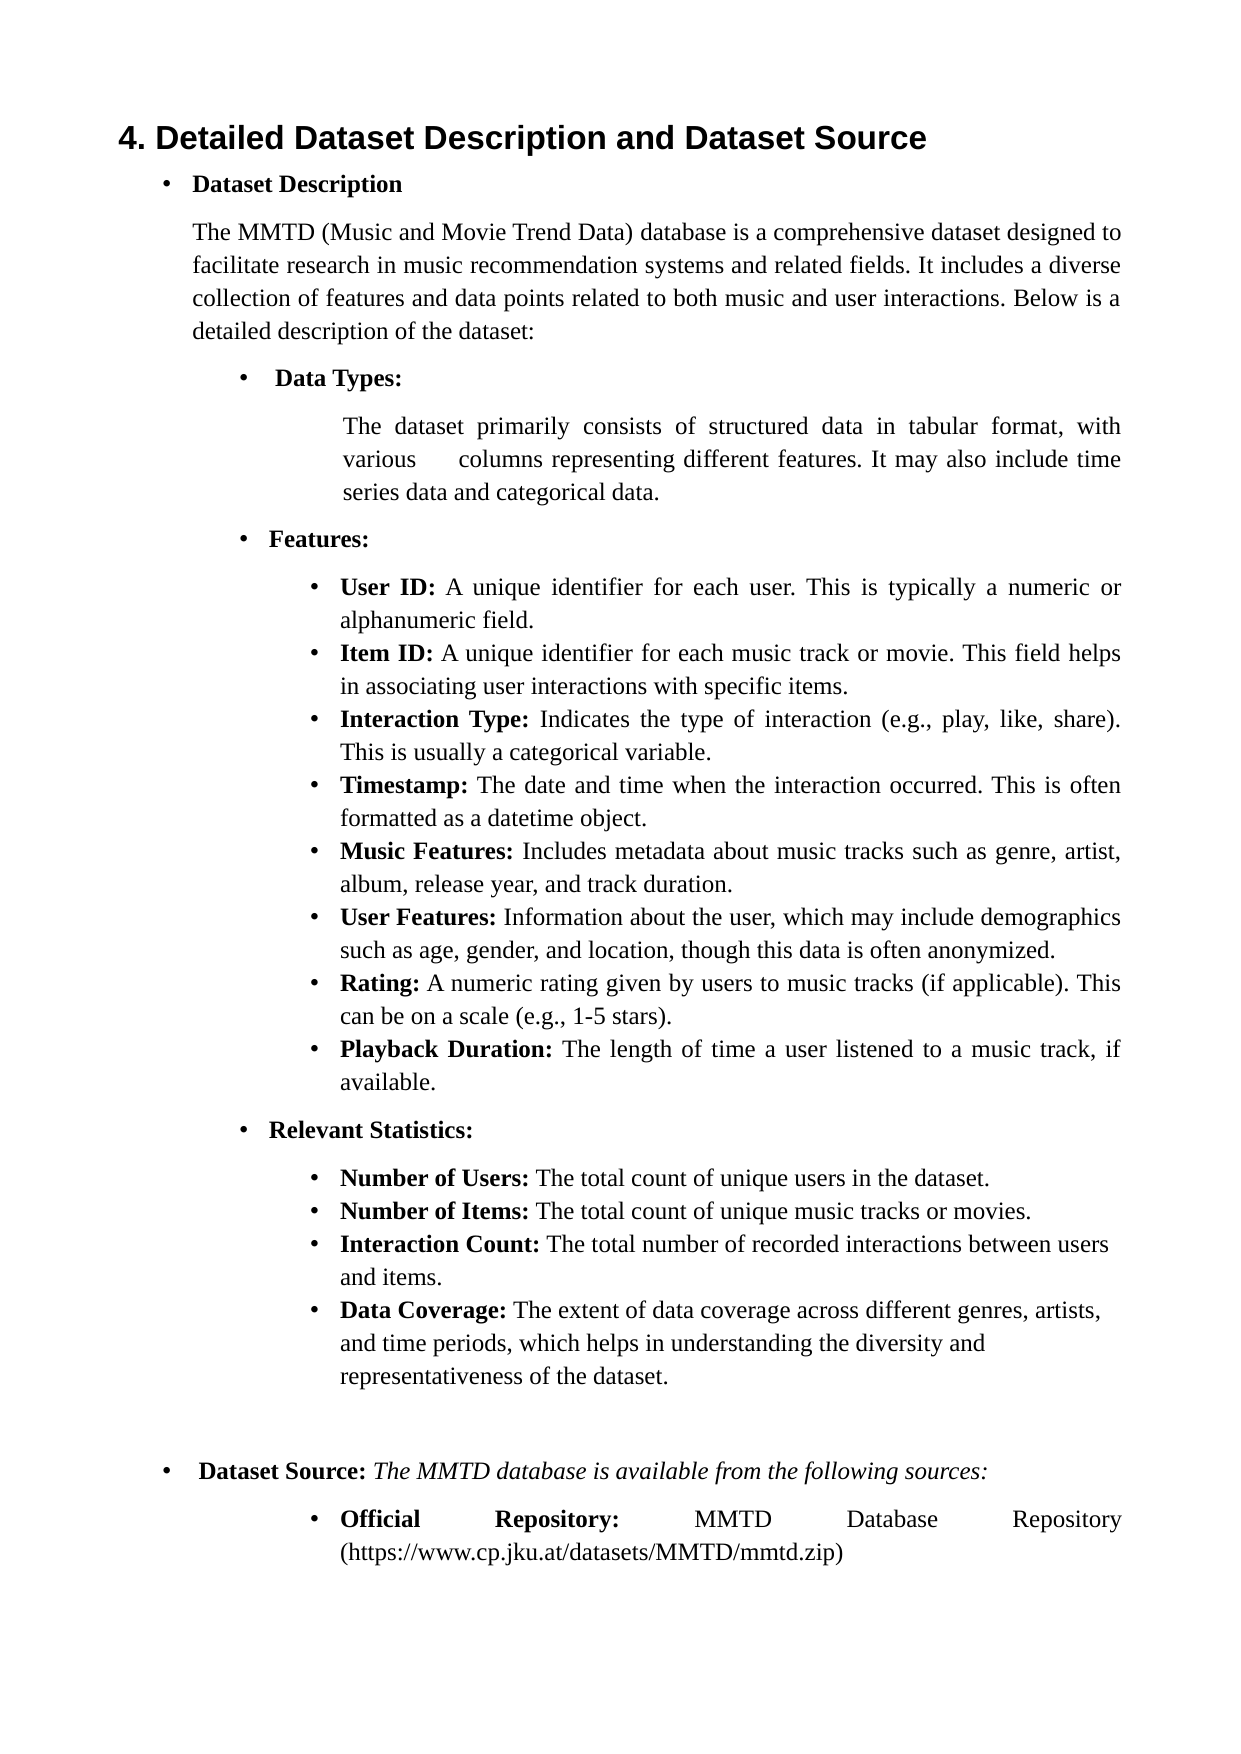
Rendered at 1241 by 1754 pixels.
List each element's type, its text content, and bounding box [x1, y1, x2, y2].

list Music Features: Includes metadata about music tracks such as genre, artist, album, release year, and track duration. [310, 836, 1122, 898]
list Interaction Count: The total number of recorded interactions between users and items. [310, 1229, 1122, 1291]
list The MMTD (Music and Movie Trend Data) database is a comprehensive dataset designed to facilitate research in music recommendation systems and related fields. It includes a diverse collection of features and data points related to both music and user interactions. Below is a detailed description of the dataset: [162, 217, 1122, 344]
list User Features: Information about the user, which may include demographics such as age, gender, and location, though this data is often anonymized. [310, 902, 1122, 964]
subtitle 4. Detailed Dataset Description and Dataset Source [118, 118, 1122, 157]
list The dataset primarily consists of structured data in tabular format, with various columns representing different features. It may also include time series data and categorical data. [313, 411, 1122, 506]
list Relevant Statistics: [239, 1115, 1122, 1144]
list Playback Duration: The length of time a user listened to a music track, if available. [310, 1034, 1122, 1096]
list Dataset Source: The MMTD database is available from the following sources: [162, 1456, 1122, 1485]
list Rating: A numeric rating given by users to music tracks (if applicable). This can be on a scale (e.g., 1-5 stars). [310, 968, 1122, 1030]
list Number of Users: The total count of unique users in the dataset. [310, 1163, 1122, 1191]
list Interaction Type: Indicates the type of interaction (e.g., play, like, share). This is usually a categorical variable. [310, 704, 1122, 766]
list User ID: A unique identifier for each user. This is typically a numeric or alphanumeric field. [310, 572, 1122, 634]
list Official Repository: MMTD Database Repository (https://www.cp.jku.at/datasets/MMTD/mmtd.zip) [310, 1504, 1122, 1565]
list Data Types: [239, 363, 1122, 392]
list Item ID: A unique identifier for each music track or movie. This field helps in associating user interactions with specific items. [310, 638, 1122, 700]
list Number of Items: The total count of unique music tracks or movies. [310, 1196, 1122, 1224]
list Data Coverage: The extent of data coverage across different genres, artists, and time periods, which helps in understanding the diversity and representativeness of the dataset. [310, 1295, 1122, 1389]
list Features: [239, 524, 1122, 553]
list Timestamp: The date and time when the interaction occurred. This is often formatted as a datetime object. [310, 770, 1122, 832]
list Dataset Description [162, 169, 1122, 198]
